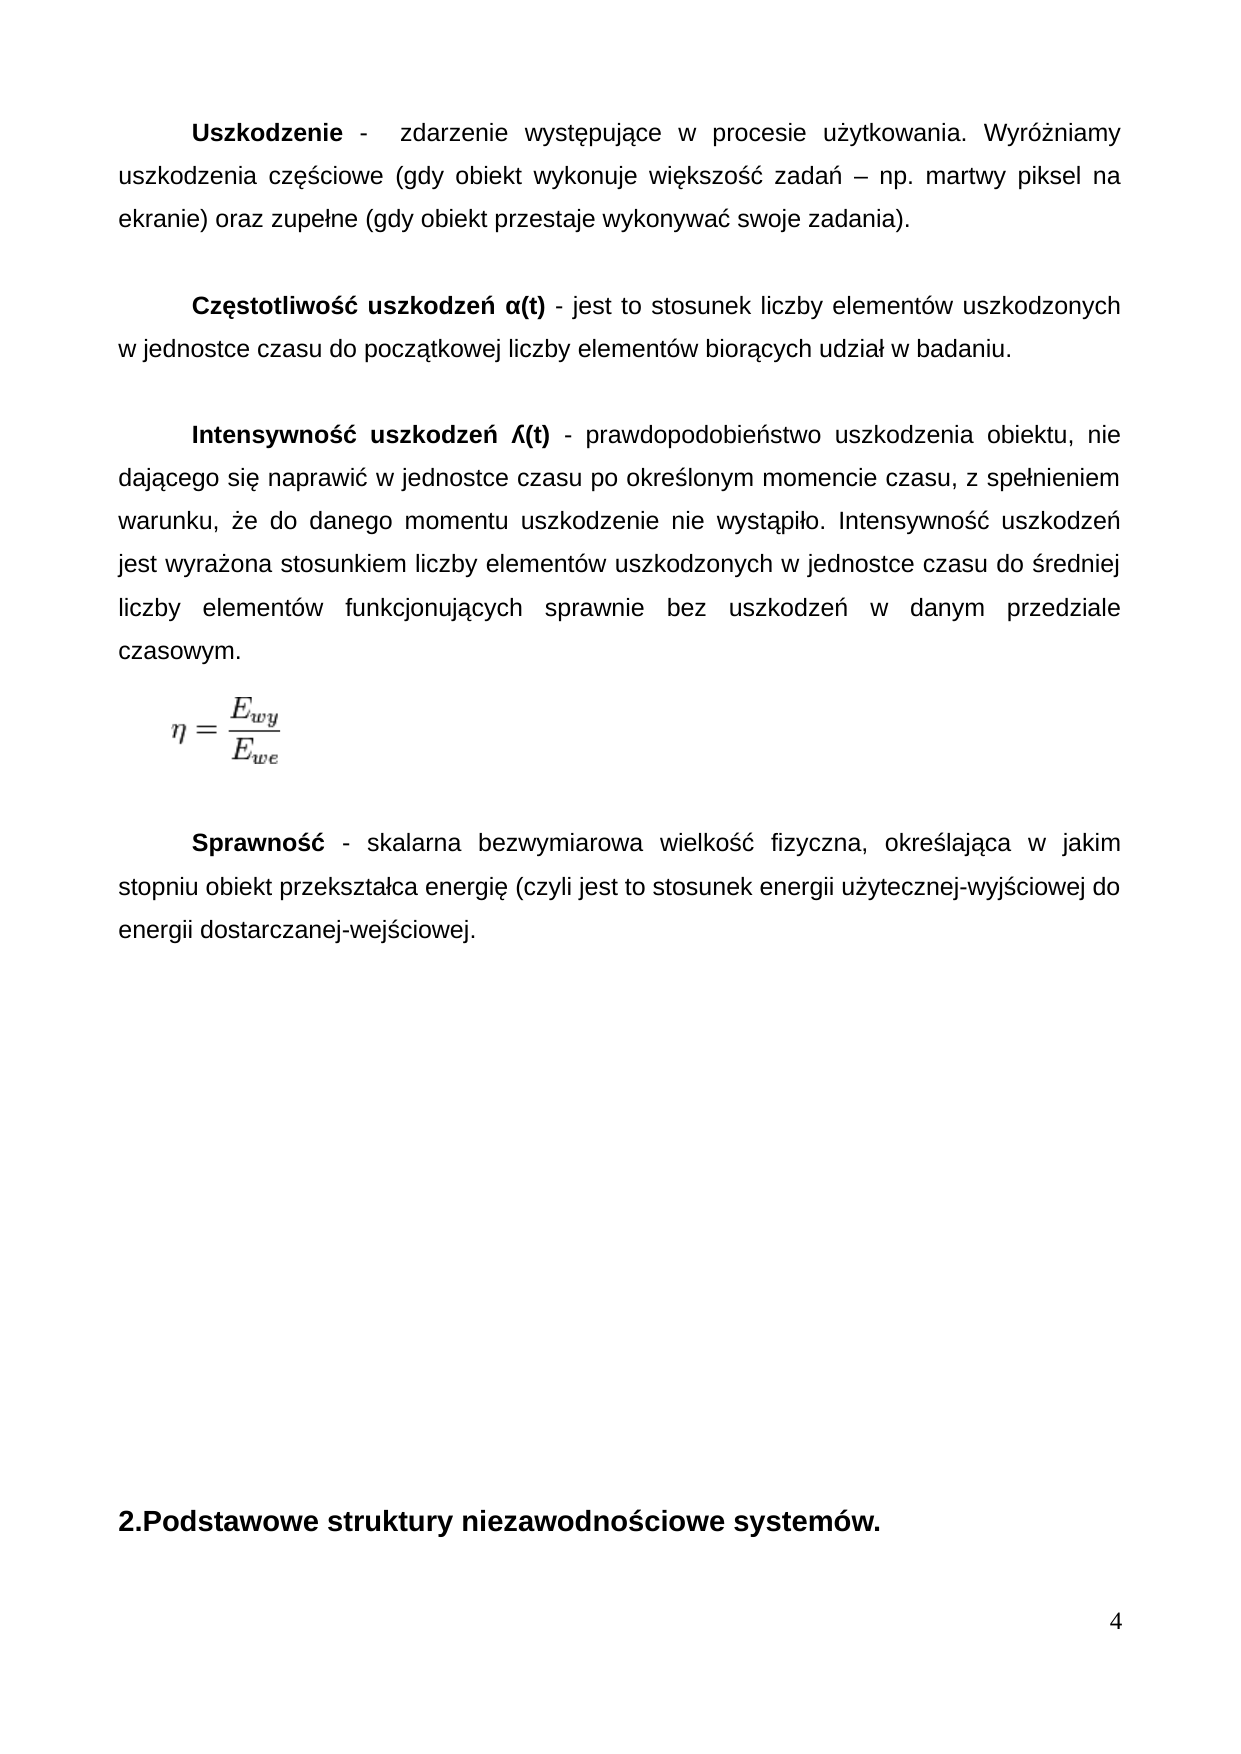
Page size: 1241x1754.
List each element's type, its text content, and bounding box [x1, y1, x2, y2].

picture [171, 697, 281, 764]
text 2.Podstawowe struktury niezawodnościowe systemów. [882, 1504, 1122, 1538]
text Sprawność - skalarna bezwymiarowa wielkość fizyczna, określająca w jakim stopniu obiekt przekształca energię (czyli jest to stosunek energii użytecznej-wyjściowej do energii dostarczanej-wejściowej. [118, 900, 1122, 943]
text Intensywność uszkodzeń ʎ(t) - prawdopodobieństwo uszkodzenia obiektu, nie dającego się naprawić w jednostce czasu po określonym momencie czasu, z spełnieniem warunku, że do danego momentu uszkodzenie nie wystąpiło. Intensywność uszkodzeń jest wyrażona stosunkiem liczby elementów uszkodzonych w jednostce czasu do średniej liczby elementów funkcjonujących sprawnie bez uszkodzeń w danym przedziale czasowym. [118, 420, 1122, 664]
text Częstotliwość uszkodzeń α(t) - jest to stosunek liczby elementów uszkodzonych w jednostce czasu do początkowej liczby elementów biorących udział w badaniu. [118, 291, 1122, 362]
text Sprawność - skalarna bezwymiarowa wielkość fizyczna, określająca w jakim stopniu obiekt przekształca energię (czyli jest to stosunek energii użytecznej-wyjściowej do energii dostarczanej-wejściowej. [118, 857, 1122, 872]
text Uszkodzenie - zdarzenie występujące w procesie użytkowania. Wyróżniamy uszkodzenia częściowe (gdy obiekt wykonuje większość zadań – np. martwy piksel na ekranie) oraz zupełne (gdy obiekt przestaje wykonywać swoje zadania). [118, 118, 1122, 233]
